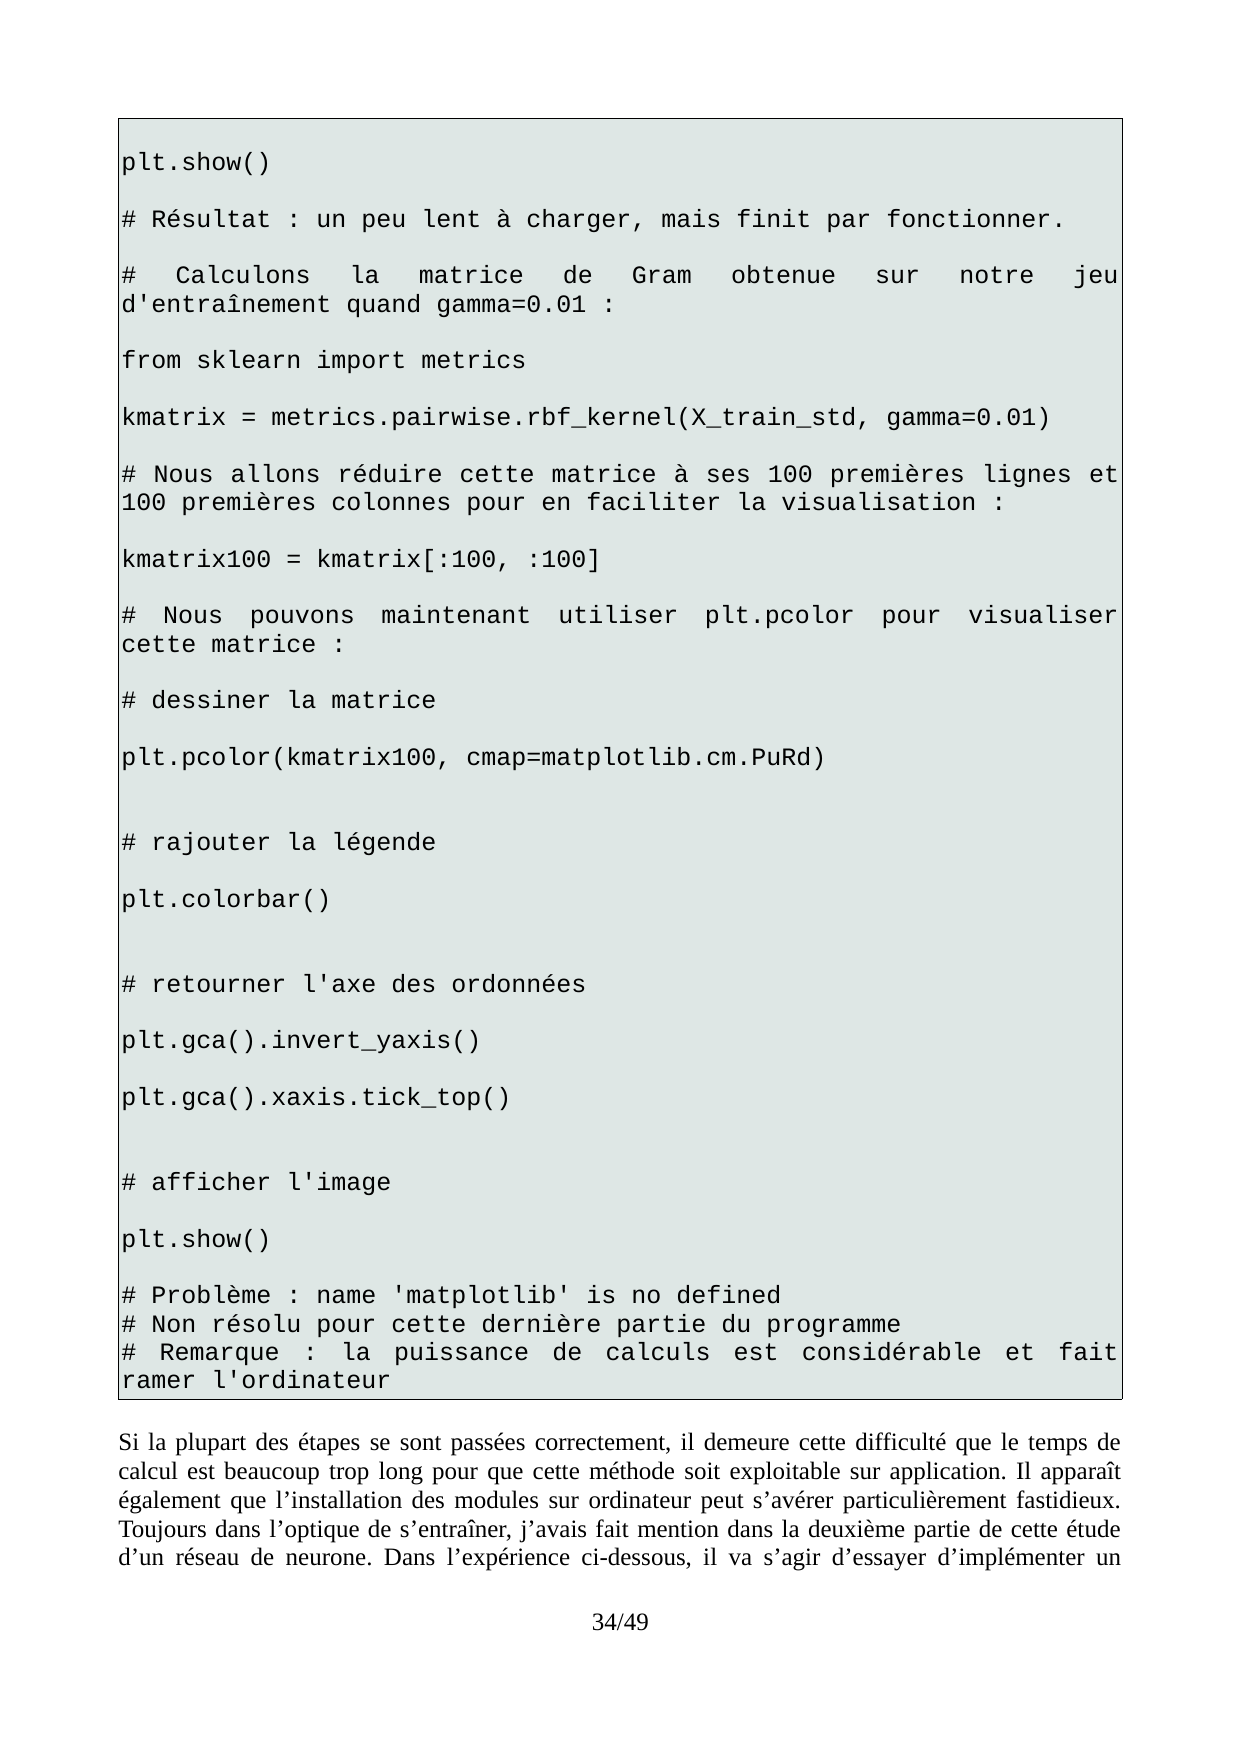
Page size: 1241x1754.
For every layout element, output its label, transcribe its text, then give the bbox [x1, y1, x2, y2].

text from sklearn import metrics [119, 345, 1122, 373]
text plt.gca().invert_yaxis() [119, 1025, 1122, 1053]
text plt.pcolor(kmatrix100, cmap=matplotlib.cm.PuRd) [119, 741, 1122, 770]
text plt.gca().xaxis.tick_top() [119, 1081, 1122, 1110]
text kmatrix100 = kmatrix[:100, :100] [119, 543, 1122, 571]
text # dessiner la matrice [119, 685, 1122, 713]
text # Résultat : un peu lent à charger, mais finit par fonctionner. [119, 203, 1122, 231]
text # Remarque : la puissance de calculs est considérable et fait ramer l'ordinateur [119, 1336, 1122, 1399]
text kmatrix = metrics.pairwise.rbf_kernel(X_train_std, gamma=0.01) [119, 401, 1122, 430]
text # Problème : name 'matplotlib' is no defined [119, 1280, 1122, 1308]
text # rajouter la légende [119, 826, 1122, 855]
text plt.colorbar() [119, 883, 1122, 911]
text plt.show() [119, 146, 1122, 175]
text # retourner l'axe des ordonnées [119, 968, 1122, 996]
text # Nous pouvons maintenant utiliser plt.pcolor pour visualiser cette matrice : [119, 600, 1122, 656]
text # afficher l'image [119, 1166, 1122, 1195]
text # Nous allons réduire cette matrice à ses 100 premières lignes et 100 premières colonnes pour en faciliter la visualisation : [119, 458, 1122, 515]
text plt.show() [119, 1223, 1122, 1251]
text # Non résolu pour cette dernière partie du programme [119, 1308, 1122, 1336]
text # Calculons la matrice de Gram obtenue sur notre jeu d'entraînement quand gamma=0.01 : [119, 260, 1122, 316]
text Si la plupart des étapes se sont passées correctement, il demeure cette difficulté que le temps de calcul est beaucoup trop long pour que cette méthode soit exploitable sur application. Il apparaît également que l’installation des modules sur ordinateur peut s’avérer particulièrement fastidieux. Toujours dans l’optique de s’entraîner, j’avais fait mention dans la deuxième partie de cette étude d’un réseau de neurone. Dans l’expérience ci-dessous, il va s’agir d’essayer d’implémenter un [118, 1427, 1122, 1571]
